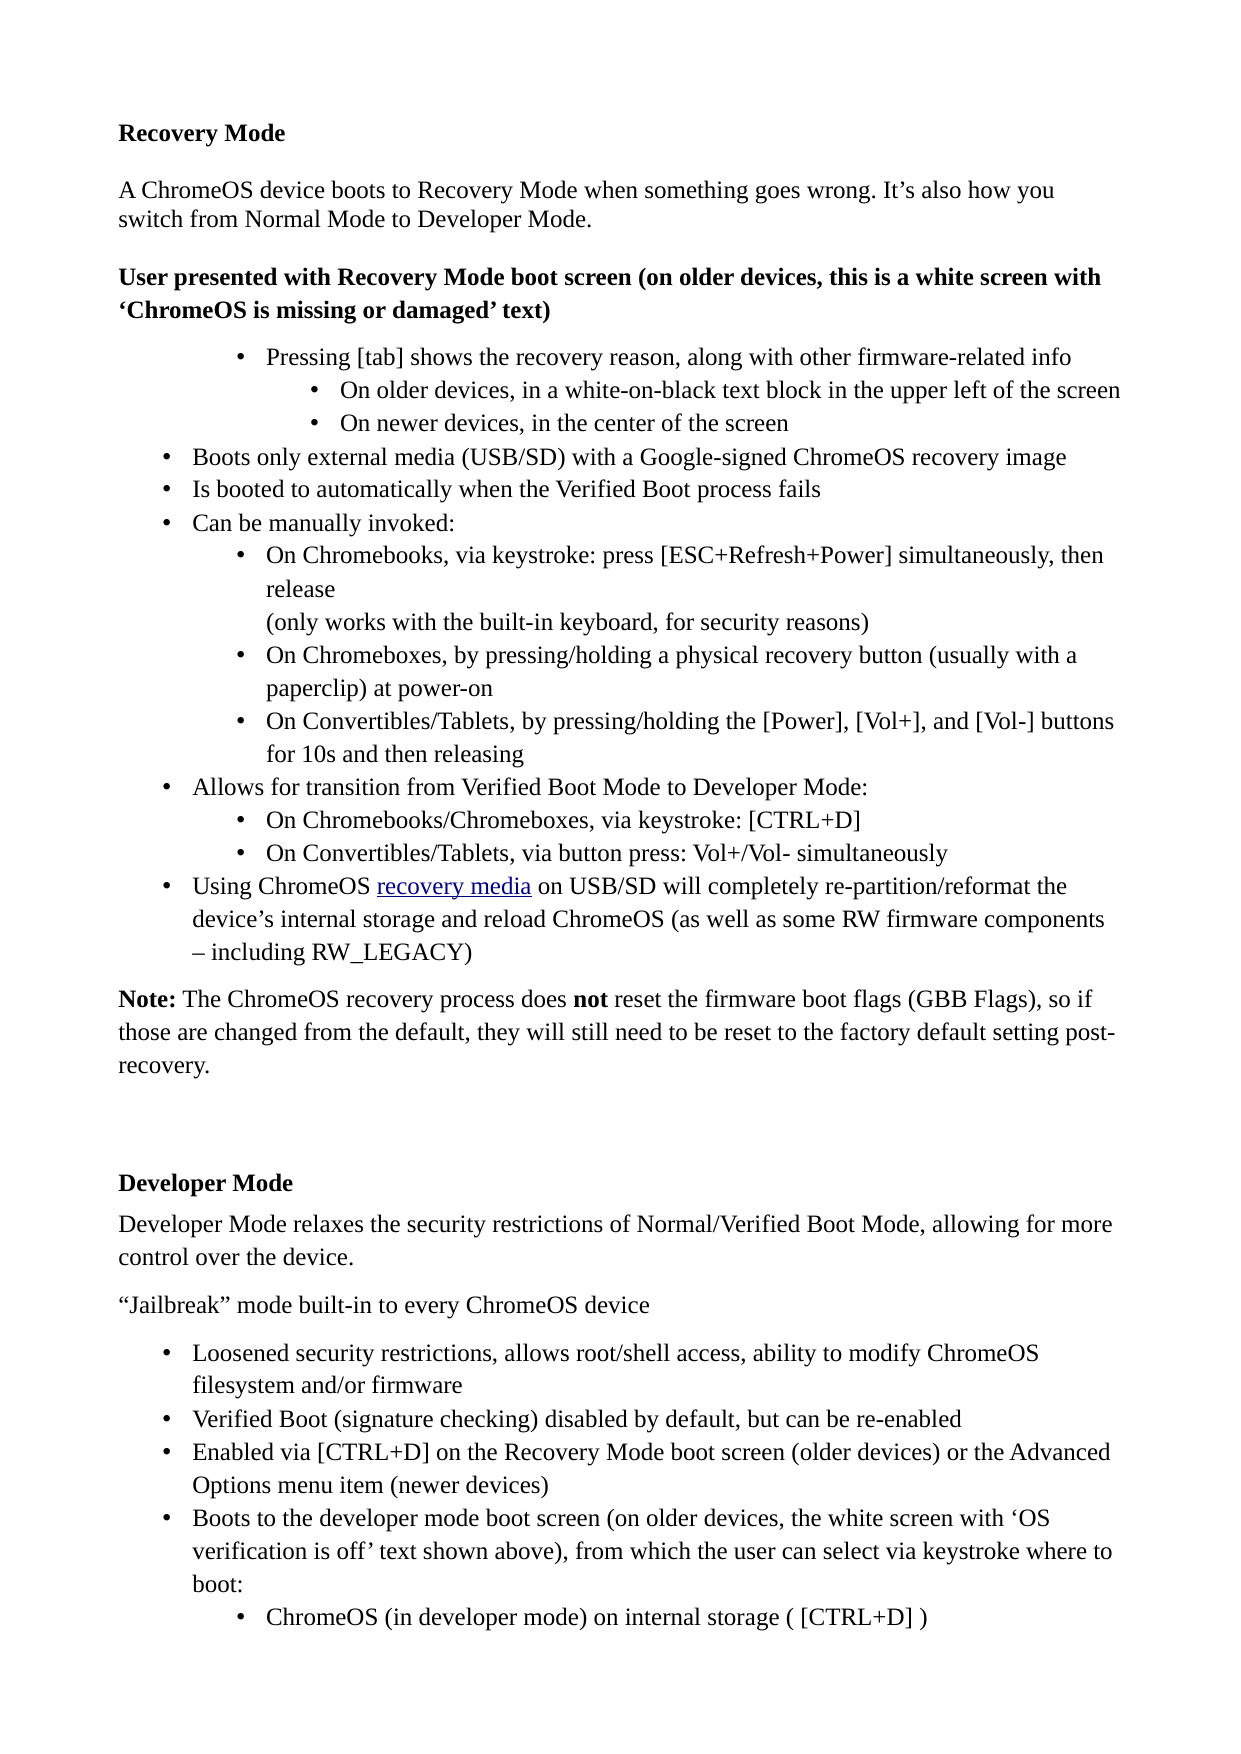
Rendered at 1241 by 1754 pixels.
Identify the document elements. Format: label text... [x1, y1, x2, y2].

list Can be manually invoked: [162, 508, 1122, 536]
list On older devices, in a white-on-black text block in the upper left of the screen [310, 376, 1122, 404]
list On newer devices, in the center of the screen [310, 408, 1122, 437]
text Developer Mode relaxes the security restrictions of Normal/Verified Boot Mode, allowing for more control over the device. [118, 1209, 1122, 1271]
list Boots to the developer mode boot screen (on older devices, the white screen with ‘OS verification is off’ text shown above), from which the user can select via keystroke where to boot: [162, 1503, 1122, 1597]
list Using ChromeOS recovery media on USB/SD will completely re-partition/reformat the device’s internal storage and reload ChromeOS (as well as some RW firmware components – including RW_LEGACY) [162, 871, 1122, 966]
list Is booted to automatically when the Verified Boot process fails [162, 474, 1122, 503]
text A ChromeOS device boots to Recovery Mode when something goes wrong. It’s also how you switch from Normal Mode to Developer Mode. [118, 176, 1122, 233]
list On Chromebooks/Chromeboxes, via keystroke: [CTRL+D] [236, 805, 1122, 833]
list On Convertibles/Tablets, by pressing/holding the [Power], [Vol+], and [Vol-] buttons for 10s and then releasing [236, 706, 1122, 767]
list On Chromebooks, via keystroke: press [ESC+Refresh+Power] simultaneously, then release (only works with the built-in keyboard, for security reasons) [236, 541, 1122, 635]
list ChromeOS (in developer mode) on internal storage ( [CTRL+D] ) [236, 1602, 1122, 1631]
list Verified Boot (signature checking) disabled by default, but can be re-enabled [162, 1404, 1122, 1432]
list Pressing [tab] shows the recovery reason, along with other firmware-related info [236, 342, 1122, 371]
list Loosened security restrictions, allows root/shell access, ability to modify ChromeOS filesystem and/or firmware [162, 1338, 1122, 1399]
text Note: The ChromeOS recovery process does not reset the firmware boot flags (GBB Flags), so if those are changed from the default, they will still need to be reset to the factory default setting post-recovery. [118, 984, 1122, 1079]
list Enabled via [CTRL+D] on the Recovery Mode boot screen (older devices) or the Advanced Options menu item (newer devices) [162, 1437, 1122, 1498]
text User presented with Recovery Mode boot screen (on older devices, this is a white screen with ‘ChromeOS is missing or damaged’ text) [118, 262, 1122, 324]
list Allows for transition from Verified Boot Mode to Developer Mode: [162, 772, 1122, 801]
list On Chromeboxes, by pressing/holding a physical recovery button (usually with a paperclip) at power-on [236, 640, 1122, 701]
text Recovery Mode [118, 118, 1122, 147]
text “Jailbreak” mode built-in to every ChromeOS device [118, 1290, 1122, 1319]
list On Convertibles/Tablets, via button press: Vol+/Vol- simultaneously [236, 838, 1122, 867]
subtitle Developer Mode [118, 1168, 1122, 1197]
list Boots only external media (USB/SD) with a Google-signed ChromeOS recovery image [162, 442, 1122, 470]
